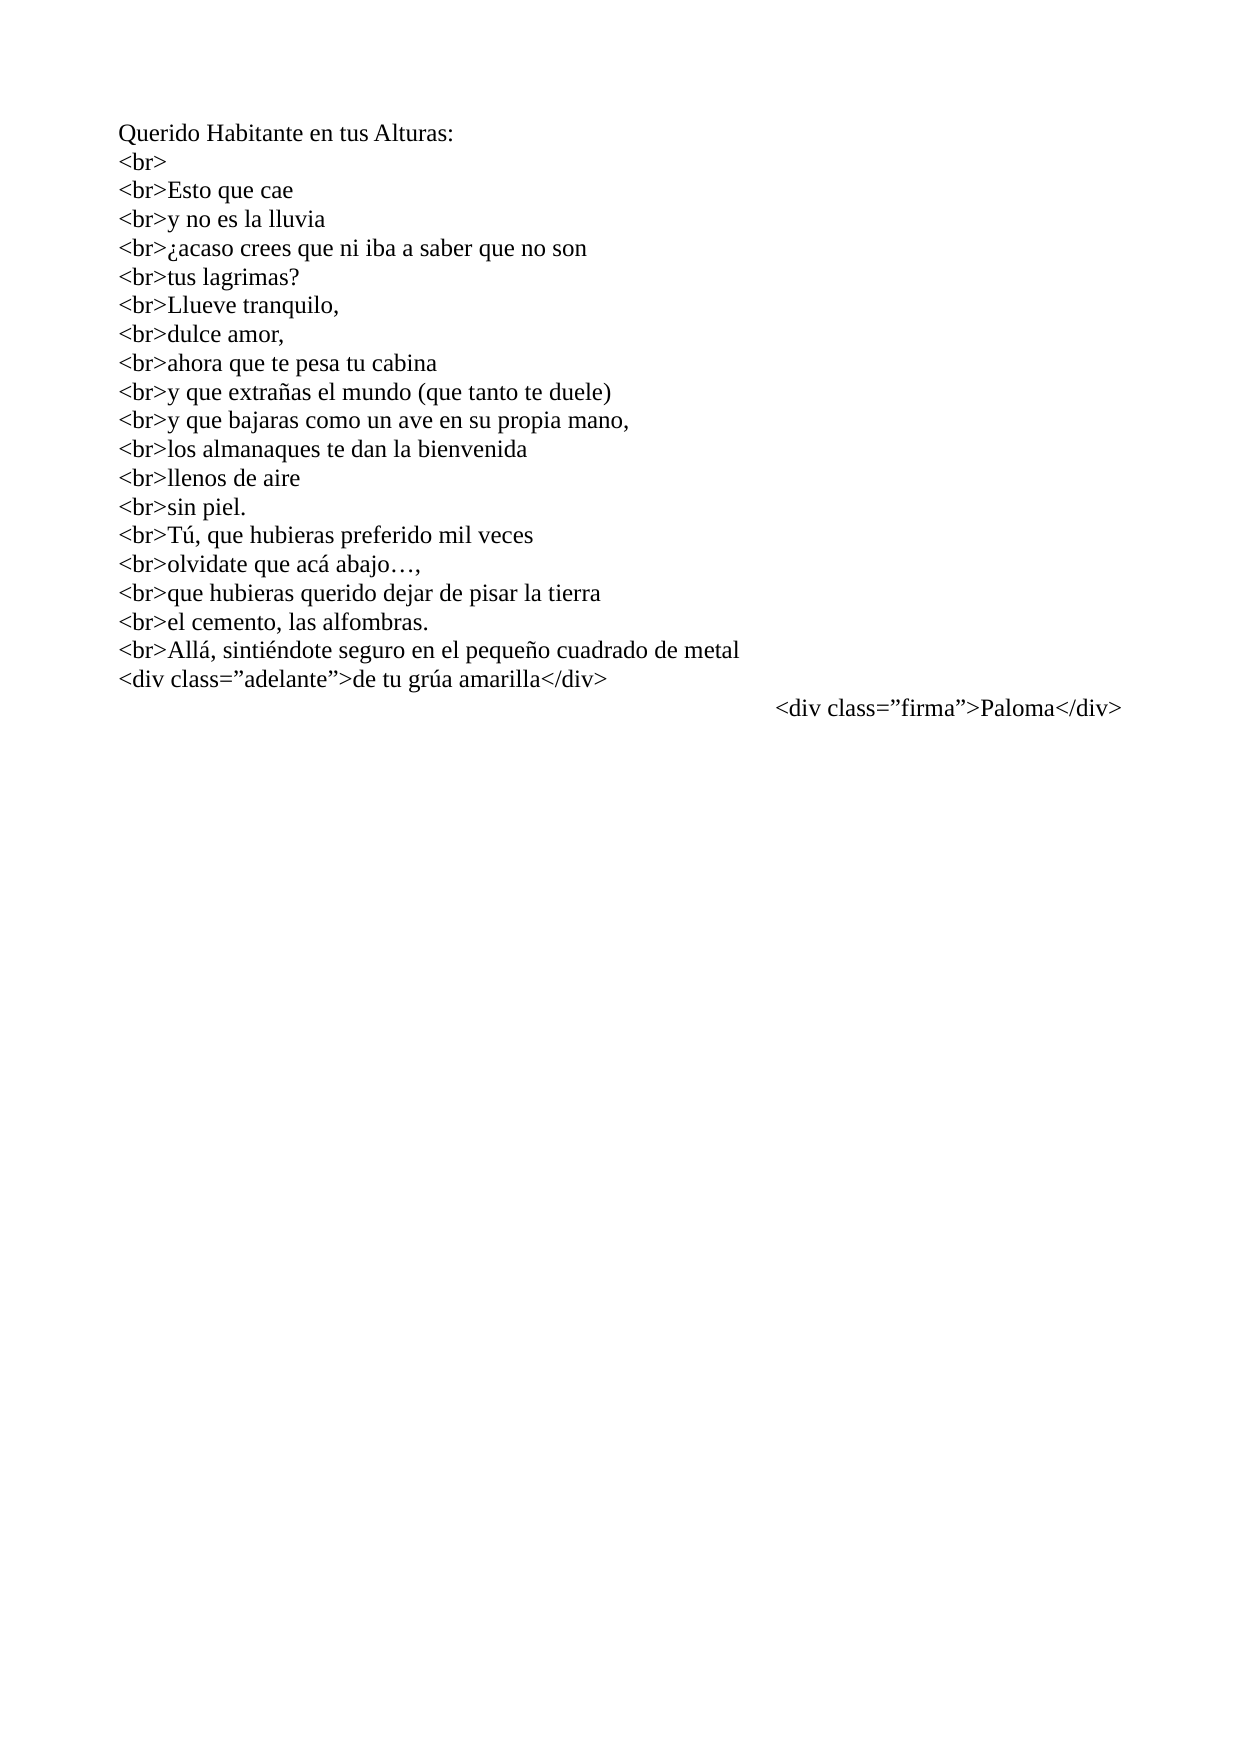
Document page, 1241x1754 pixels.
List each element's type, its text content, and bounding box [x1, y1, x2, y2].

text <br>y que bajaras como un ave en su propia mano, [118, 406, 1122, 434]
text <br>Llueve tranquilo, [118, 291, 1122, 319]
text <br>y no es la lluvia [118, 204, 1122, 233]
text <br>llenos de aire [118, 463, 1122, 492]
text <br>dulce amor, [118, 319, 1122, 348]
text <br> [118, 147, 1122, 176]
text <br>y que extrañas el mundo (que tanto te duele) [118, 377, 1122, 406]
text <br>los almanaques te dan la bienvenida [118, 434, 1122, 463]
text <br>que hubieras querido dejar de pisar la tierra [118, 578, 1122, 607]
text <br>Esto que cae [118, 176, 1122, 204]
text <div class=”firma”>Paloma</div> [118, 693, 1122, 722]
text <br>olvidate que acá abajo…, [118, 549, 1122, 578]
text Querido Habitante en tus Alturas: [118, 118, 1122, 147]
text <br>ahora que te pesa tu cabina [118, 348, 1122, 377]
text <br>tus lagrimas? [118, 262, 1122, 291]
text <br>¿acaso crees que ni iba a saber que no son [118, 233, 1122, 262]
text <br>sin piel. [118, 492, 1122, 521]
text <div class=”adelante”>de tu grúa amarilla</div> [118, 664, 1122, 693]
text <br>Tú, que hubieras preferido mil veces [118, 521, 1122, 549]
text <br>el cemento, las alfombras. [118, 607, 1122, 636]
text <br>Allá, sintiéndote seguro en el pequeño cuadrado de metal [118, 636, 1122, 664]
